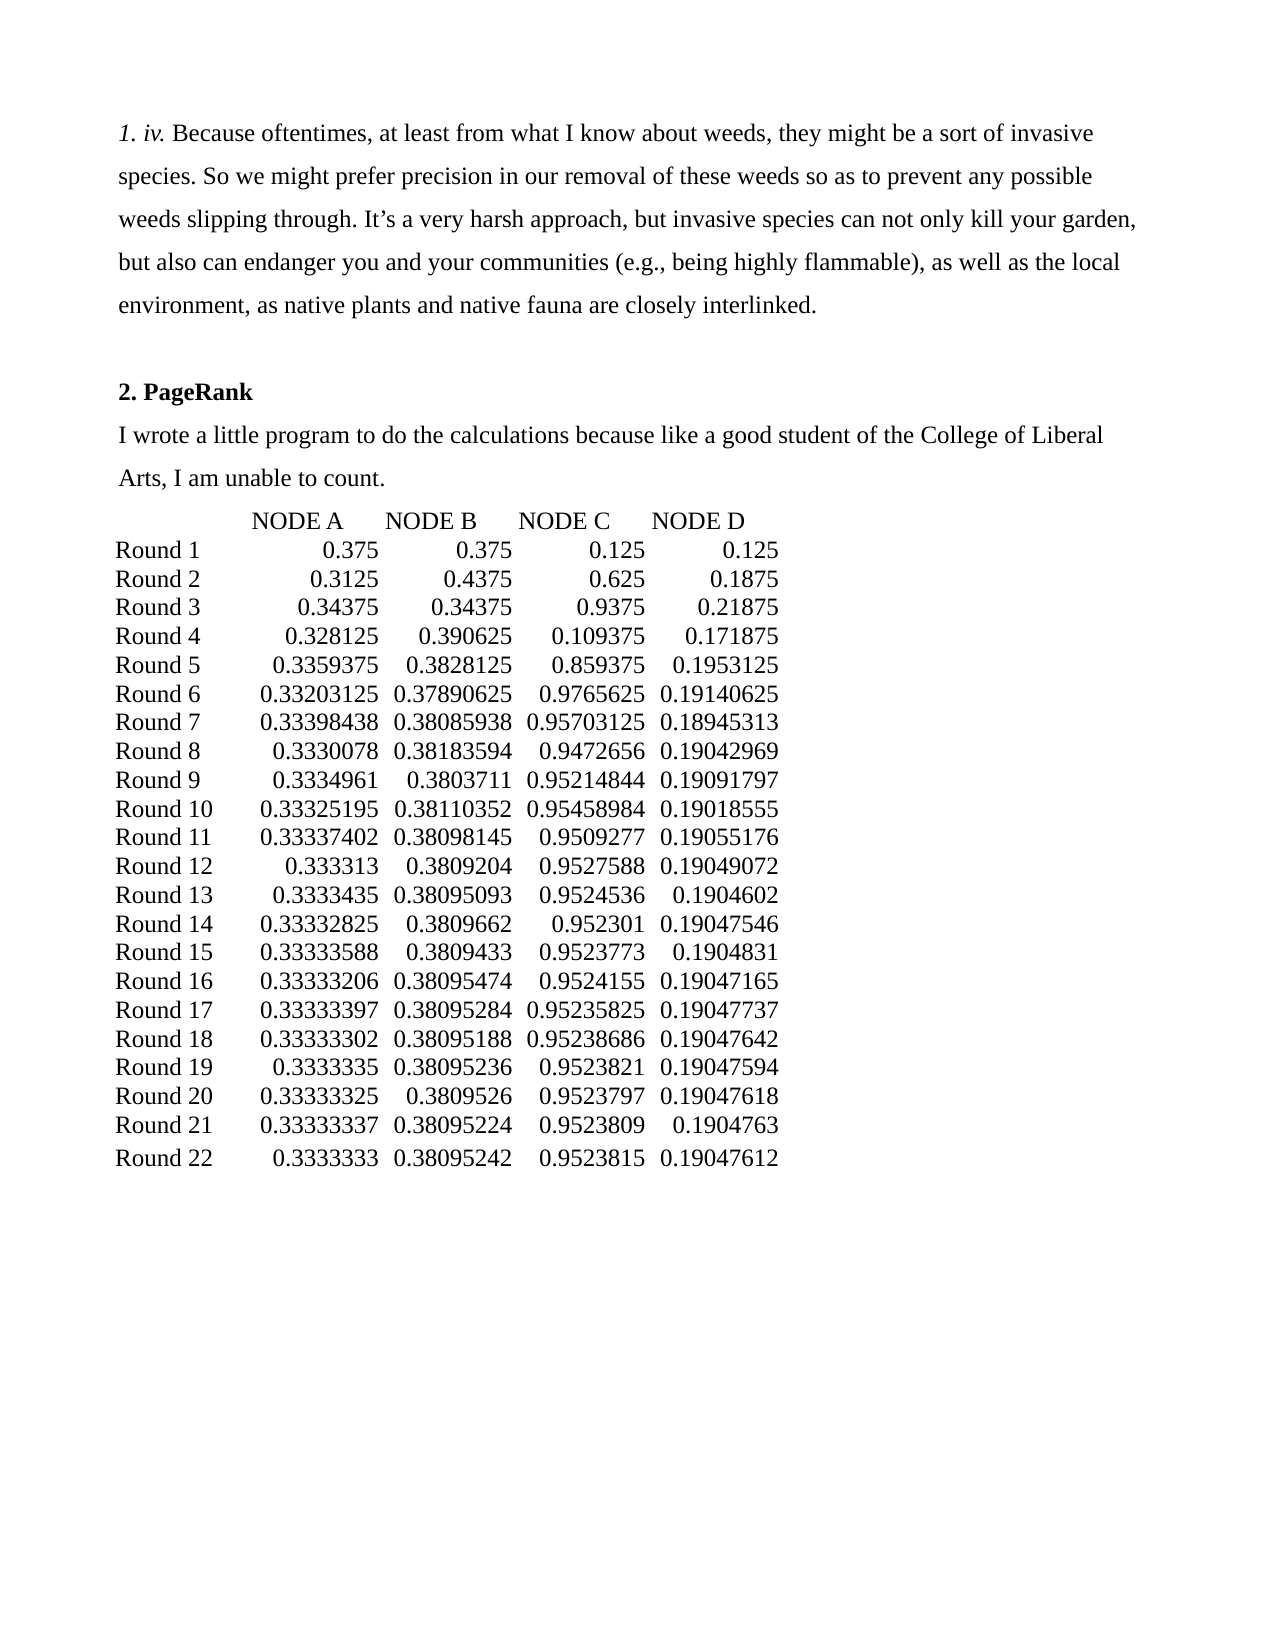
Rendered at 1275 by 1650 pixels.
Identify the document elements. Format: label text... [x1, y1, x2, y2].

table_cell 0.33333397 [248, 995, 382, 1024]
table_cell 0.95458984 [515, 794, 648, 822]
table_cell 0.333313 [248, 851, 382, 880]
table_cell Round 14 [112, 909, 248, 937]
table_cell 0.9527588 [515, 851, 648, 880]
table_cell Round 19 [112, 1053, 248, 1081]
table_cell 0.9375 [515, 593, 648, 621]
table_cell 0.38095224 [382, 1110, 515, 1139]
table_cell Round 21 [112, 1110, 248, 1139]
table_cell Round 22 [112, 1139, 248, 1172]
table_cell 0.33333206 [248, 966, 382, 995]
table_cell 0.9509277 [515, 823, 648, 851]
table_cell 0.33332825 [248, 909, 382, 937]
table_cell 0.375 [248, 535, 382, 564]
table_cell 0.19018555 [648, 794, 782, 822]
table_cell 0.34375 [248, 593, 382, 621]
text 2. PageRank [118, 377, 1157, 406]
table_cell 0.171875 [648, 621, 782, 650]
table_cell 0.19140625 [648, 679, 782, 707]
table_cell 0.38183594 [382, 736, 515, 765]
table_cell 0.19047737 [648, 995, 782, 1024]
table_cell Round 11 [112, 823, 248, 851]
table_cell Round 2 [112, 564, 248, 592]
table_cell Round 17 [112, 995, 248, 1024]
table_cell 0.9765625 [515, 679, 648, 707]
table_cell 0.19047642 [648, 1024, 782, 1052]
table_header NODE A [248, 506, 382, 535]
table_cell Round 6 [112, 679, 248, 707]
table_cell 0.3803711 [382, 765, 515, 794]
table_cell 0.19047546 [648, 909, 782, 937]
table_cell 0.38095236 [382, 1053, 515, 1081]
table_cell 0.3330078 [248, 736, 382, 765]
table_cell 0.19049072 [648, 851, 782, 880]
table_header NODE C [515, 506, 648, 535]
table_cell 0.38085938 [382, 708, 515, 736]
table_cell 0.33333337 [248, 1110, 382, 1139]
table_cell 0.390625 [382, 621, 515, 650]
table_cell 0.9524155 [515, 966, 648, 995]
table_cell 0.21875 [648, 593, 782, 621]
text 1. iv. Because oftentimes, at least from what I know about weeds, they might be a sort of invasive species. So we might prefer precision in our removal of these weeds so as to prevent any possible weeds slipping through. It’s a very harsh approach, but invasive species can not only kill your garden, but also can endanger you and your communities (e.g., being highly flammable), as well as the local environment, as native plants and native fauna are closely interlinked. [118, 118, 1157, 319]
table_cell 0.33398438 [248, 708, 382, 736]
table_cell 0.3809433 [382, 938, 515, 966]
table_cell Round 13 [112, 880, 248, 909]
table_cell Round 9 [112, 765, 248, 794]
table_cell 0.1953125 [648, 650, 782, 679]
table_cell 0.9523809 [515, 1110, 648, 1139]
table_cell 0.33325195 [248, 794, 382, 822]
table_cell Round 1 [112, 535, 248, 564]
table_cell 0.3809204 [382, 851, 515, 880]
table_cell 0.3333333 [248, 1139, 382, 1172]
table_cell 0.3809526 [382, 1081, 515, 1110]
table_cell 0.109375 [515, 621, 648, 650]
table_cell 0.38095188 [382, 1024, 515, 1052]
table_cell 0.9523773 [515, 938, 648, 966]
table_cell 0.3333435 [248, 880, 382, 909]
table_cell Round 3 [112, 593, 248, 621]
table_cell 0.19091797 [648, 765, 782, 794]
table_cell 0.375 [382, 535, 515, 564]
table_header NODE D [648, 506, 782, 535]
table_cell 0.125 [515, 535, 648, 564]
text I wrote a little program to do the calculations because like a good student of the College of Liberal Arts, I am unable to count. [118, 420, 1157, 492]
table_cell 0.19055176 [648, 823, 782, 851]
table_cell 0.38110352 [382, 794, 515, 822]
table_cell 0.4375 [382, 564, 515, 592]
table_cell 0.9523797 [515, 1081, 648, 1110]
table_cell 0.1904763 [648, 1110, 782, 1139]
table_cell 0.38098145 [382, 823, 515, 851]
table_cell 0.33333302 [248, 1024, 382, 1052]
table_cell 0.19047165 [648, 966, 782, 995]
table_cell 0.38095093 [382, 880, 515, 909]
table_cell 0.3828125 [382, 650, 515, 679]
table_cell 0.1904602 [648, 880, 782, 909]
table_cell Round 8 [112, 736, 248, 765]
table_cell 0.95235825 [515, 995, 648, 1024]
table_cell Round 4 [112, 621, 248, 650]
table_cell Round 15 [112, 938, 248, 966]
table_cell Round 12 [112, 851, 248, 880]
table_cell 0.3809662 [382, 909, 515, 937]
table_cell 0.33333588 [248, 938, 382, 966]
table_cell 0.3333335 [248, 1053, 382, 1081]
table_cell 0.19047594 [648, 1053, 782, 1081]
table_cell 0.33337402 [248, 823, 382, 851]
table_cell 0.3359375 [248, 650, 382, 679]
table_cell Round 10 [112, 794, 248, 822]
table_header [112, 506, 248, 535]
table_cell 0.9472656 [515, 736, 648, 765]
table_cell Round 7 [112, 708, 248, 736]
table_cell 0.1904831 [648, 938, 782, 966]
table_cell Round 18 [112, 1024, 248, 1052]
table_cell 0.37890625 [382, 679, 515, 707]
table_cell 0.33203125 [248, 679, 382, 707]
table_cell 0.328125 [248, 621, 382, 650]
table_cell Round 16 [112, 966, 248, 995]
table_cell 0.19047618 [648, 1081, 782, 1110]
table_cell 0.95703125 [515, 708, 648, 736]
table_cell 0.859375 [515, 650, 648, 679]
table_cell 0.125 [648, 535, 782, 564]
table_cell 0.9524536 [515, 880, 648, 909]
table_cell 0.33333325 [248, 1081, 382, 1110]
table_cell 0.34375 [382, 593, 515, 621]
table_cell 0.9523815 [515, 1139, 648, 1172]
table_cell 0.38095474 [382, 966, 515, 995]
table_cell 0.3334961 [248, 765, 382, 794]
table_cell 0.625 [515, 564, 648, 592]
table_cell 0.9523821 [515, 1053, 648, 1081]
table_cell 0.3125 [248, 564, 382, 592]
table_cell 0.38095242 [382, 1139, 515, 1172]
table_cell 0.952301 [515, 909, 648, 937]
table_cell 0.19042969 [648, 736, 782, 765]
table_cell 0.38095284 [382, 995, 515, 1024]
table_cell 0.19047612 [648, 1139, 782, 1172]
table_cell 0.95214844 [515, 765, 648, 794]
table_cell Round 5 [112, 650, 248, 679]
table_cell 0.1875 [648, 564, 782, 592]
table_header NODE B [382, 506, 515, 535]
table_cell 0.18945313 [648, 708, 782, 736]
table_cell 0.95238686 [515, 1024, 648, 1052]
table_cell Round 20 [112, 1081, 248, 1110]
